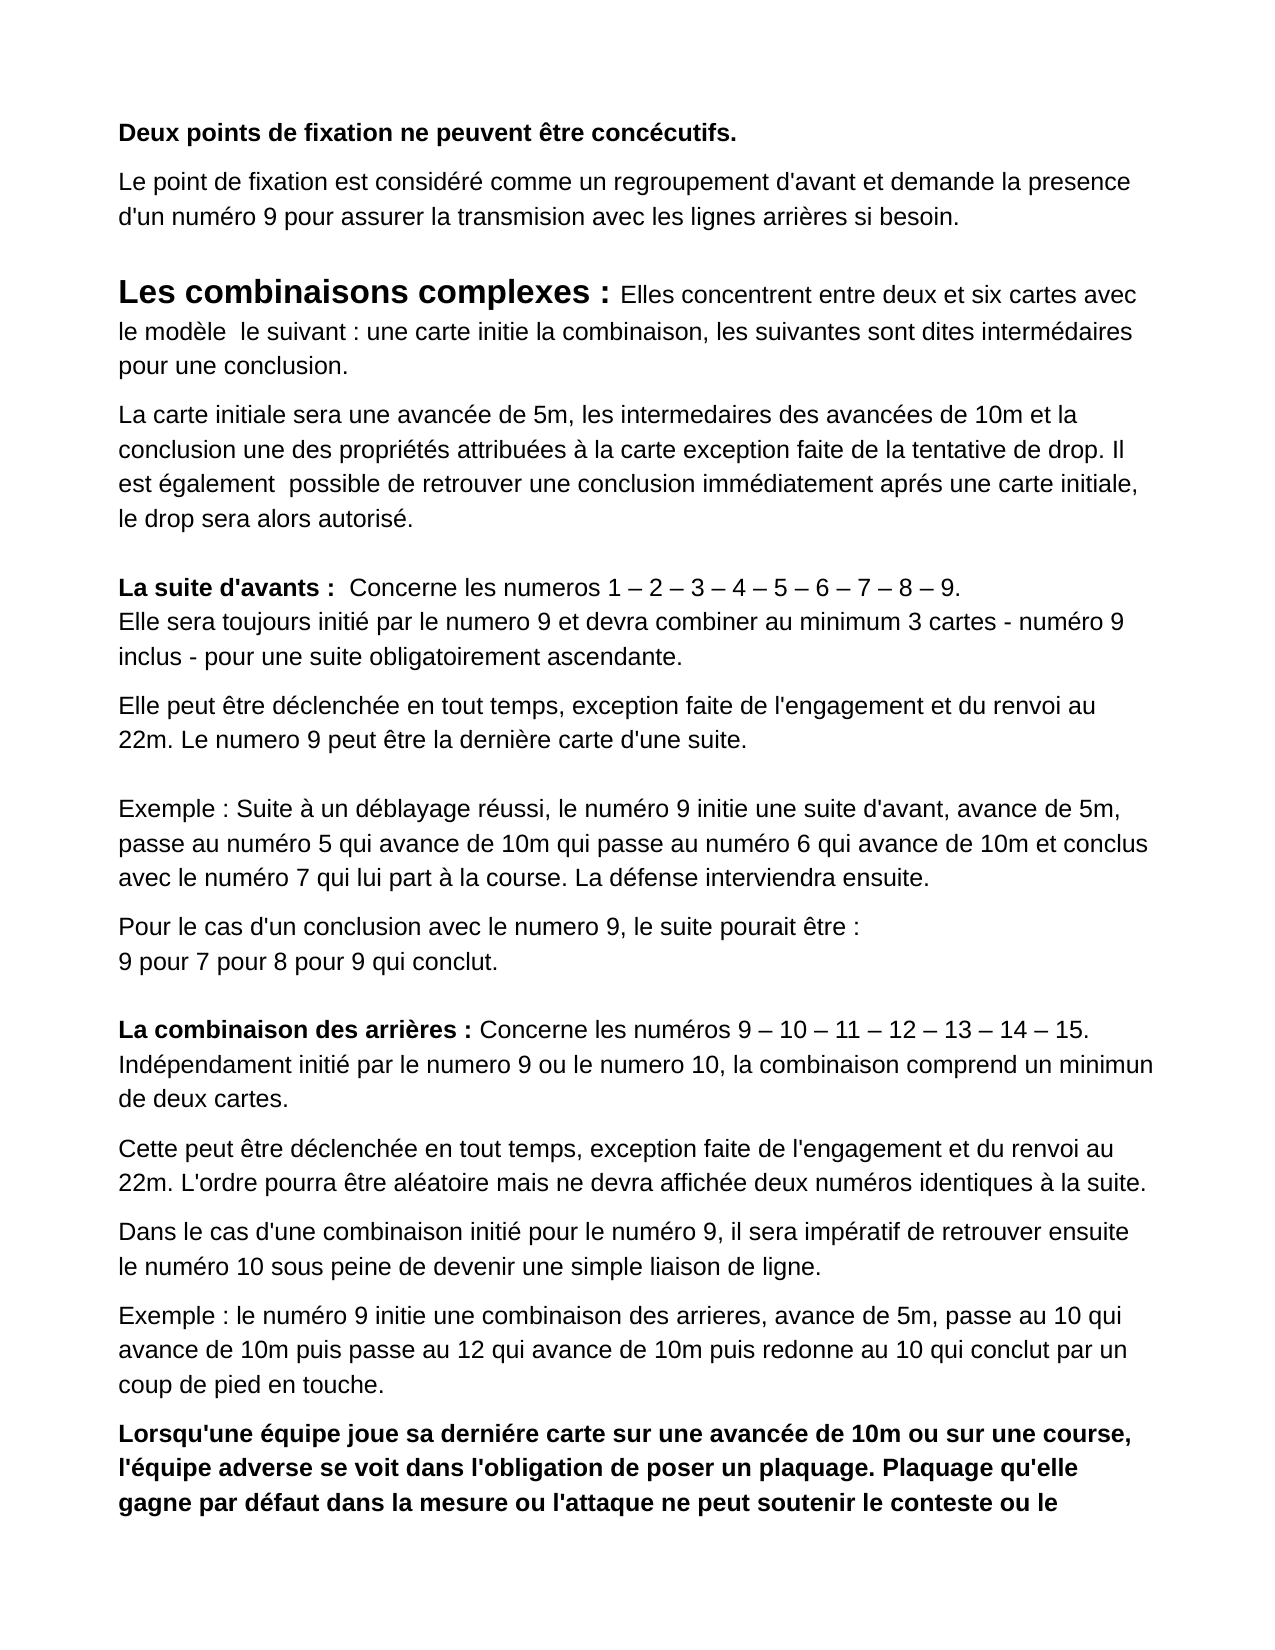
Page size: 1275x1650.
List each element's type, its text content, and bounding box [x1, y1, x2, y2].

text Le point de fixation est considéré comme un regroupement d'avant et demande la presence d'un numéro 9 pour assurer la transmision avec les lignes arrières si besoin. Les combinaisons complexes : Elles concentrent entre deux et six cartes avec le modèle le suivant : une carte initie la combinaison, les suivantes sont dites intermédaires pour une conclusion. [118, 167, 1157, 380]
text Exemple : le numéro 9 initie une combinaison des arrieres, avance de 5m, passe au 10 qui avance de 10m puis passe au 12 qui avance de 10m puis redonne au 10 qui conclut par un coup de pied en touche. [118, 1301, 1157, 1398]
text Lorsqu'une équipe joue sa derniére carte sur une avancée de 10m ou sur une course, l'équipe adverse se voit dans l'obligation de poser un plaquage. Plaquage qu'elle gagne par défaut dans la mesure ou l'attaque ne peut soutenir le conteste ou le [118, 1419, 1157, 1516]
text Elle peut être déclenchée en tout temps, exception faite de l'engagement et du renvoi au 22m. Le numero 9 peut être la dernière carte d'une suite. Exemple : Suite à un déblayage réussi, le numéro 9 initie une suite d'avant, avance de 5m, passe au numéro 5 qui avance de 10m qui passe au numéro 6 qui avance de 10m et conclus avec le numéro 7 qui lui part à la course. La défense interviendra ensuite. [118, 691, 1157, 892]
text La carte initiale sera une avancée de 5m, les intermedaires des avancées de 10m et la conclusion une des propriétés attribuées à la carte exception faite de la tentative de drop. Il est également possible de retrouver une conclusion immédiatement aprés une carte initiale, le drop sera alors autorisé. La suite d'avants : Concerne les numeros 1 – 2 – 3 – 4 – 5 – 6 – 7 – 8 – 9. Elle sera toujours initié par le numero 9 et devra combiner au minimum 3 cartes - numéro 9 inclus - pour une suite obligatoirement ascendante. [118, 400, 1157, 670]
text Cette peut être déclenchée en tout temps, exception faite de l'engagement et du renvoi au 22m. L'ordre pourra être aléatoire mais ne devra affichée deux numéros identiques à la suite. [118, 1133, 1157, 1197]
text Pour le cas d'un conclusion avec le numero 9, le suite pourait être : 9 pour 7 pour 8 pour 9 qui conclut. La combinaison des arrières : Concerne les numéros 9 – 10 – 11 – 12 – 13 – 14 – 15. Indépendament initié par le numero 9 ou le numero 10, la combinaison comprend un minimun de deux cartes. [118, 912, 1157, 1113]
text Deux points de fixation ne peuvent être concécutifs. [118, 118, 1157, 147]
text Dans le cas d'une combinaison initié pour le numéro 9, il sera impératif de retrouver ensuite le numéro 10 sous peine de devenir une simple liaison de ligne. [118, 1217, 1157, 1280]
